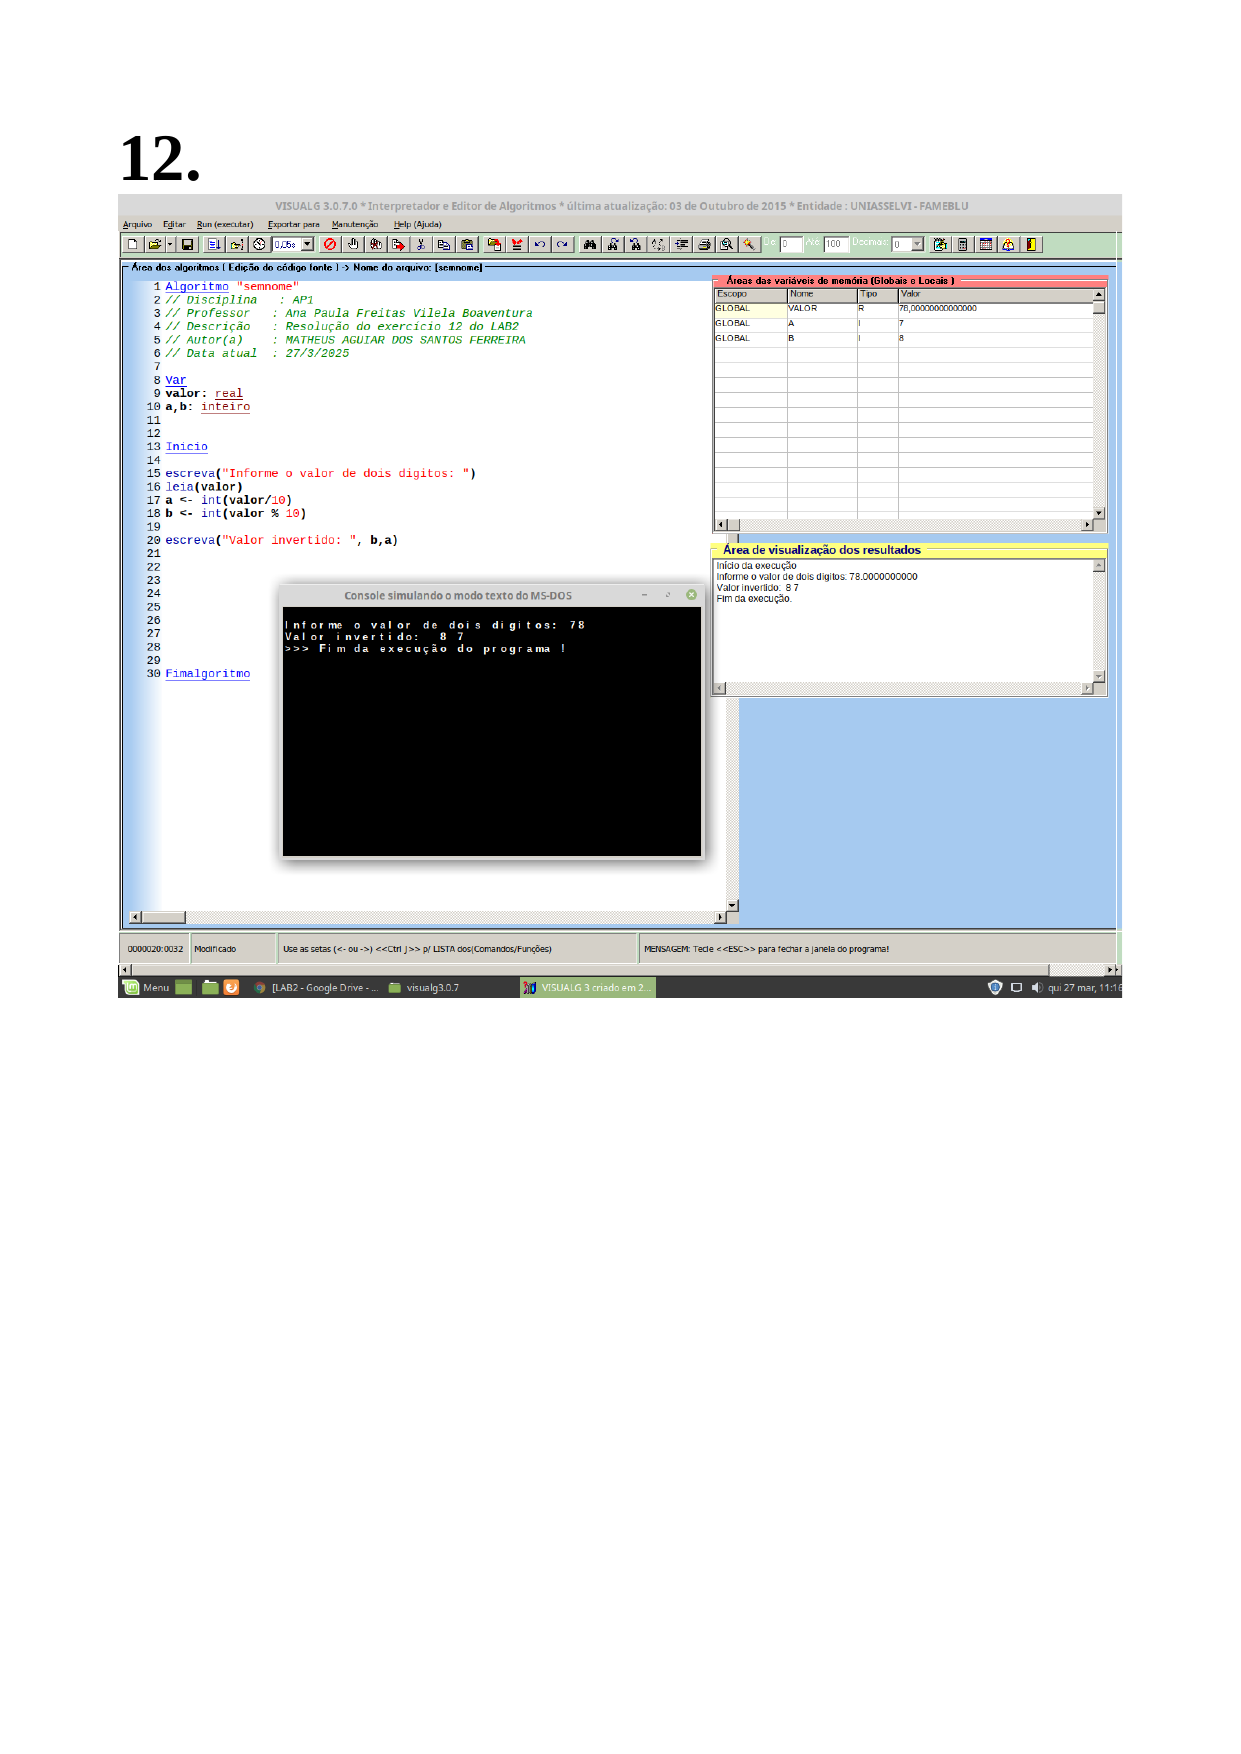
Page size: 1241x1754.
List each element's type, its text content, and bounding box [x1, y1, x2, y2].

text 12. [118, 118, 1122, 194]
picture [118, 194, 1123, 998]
